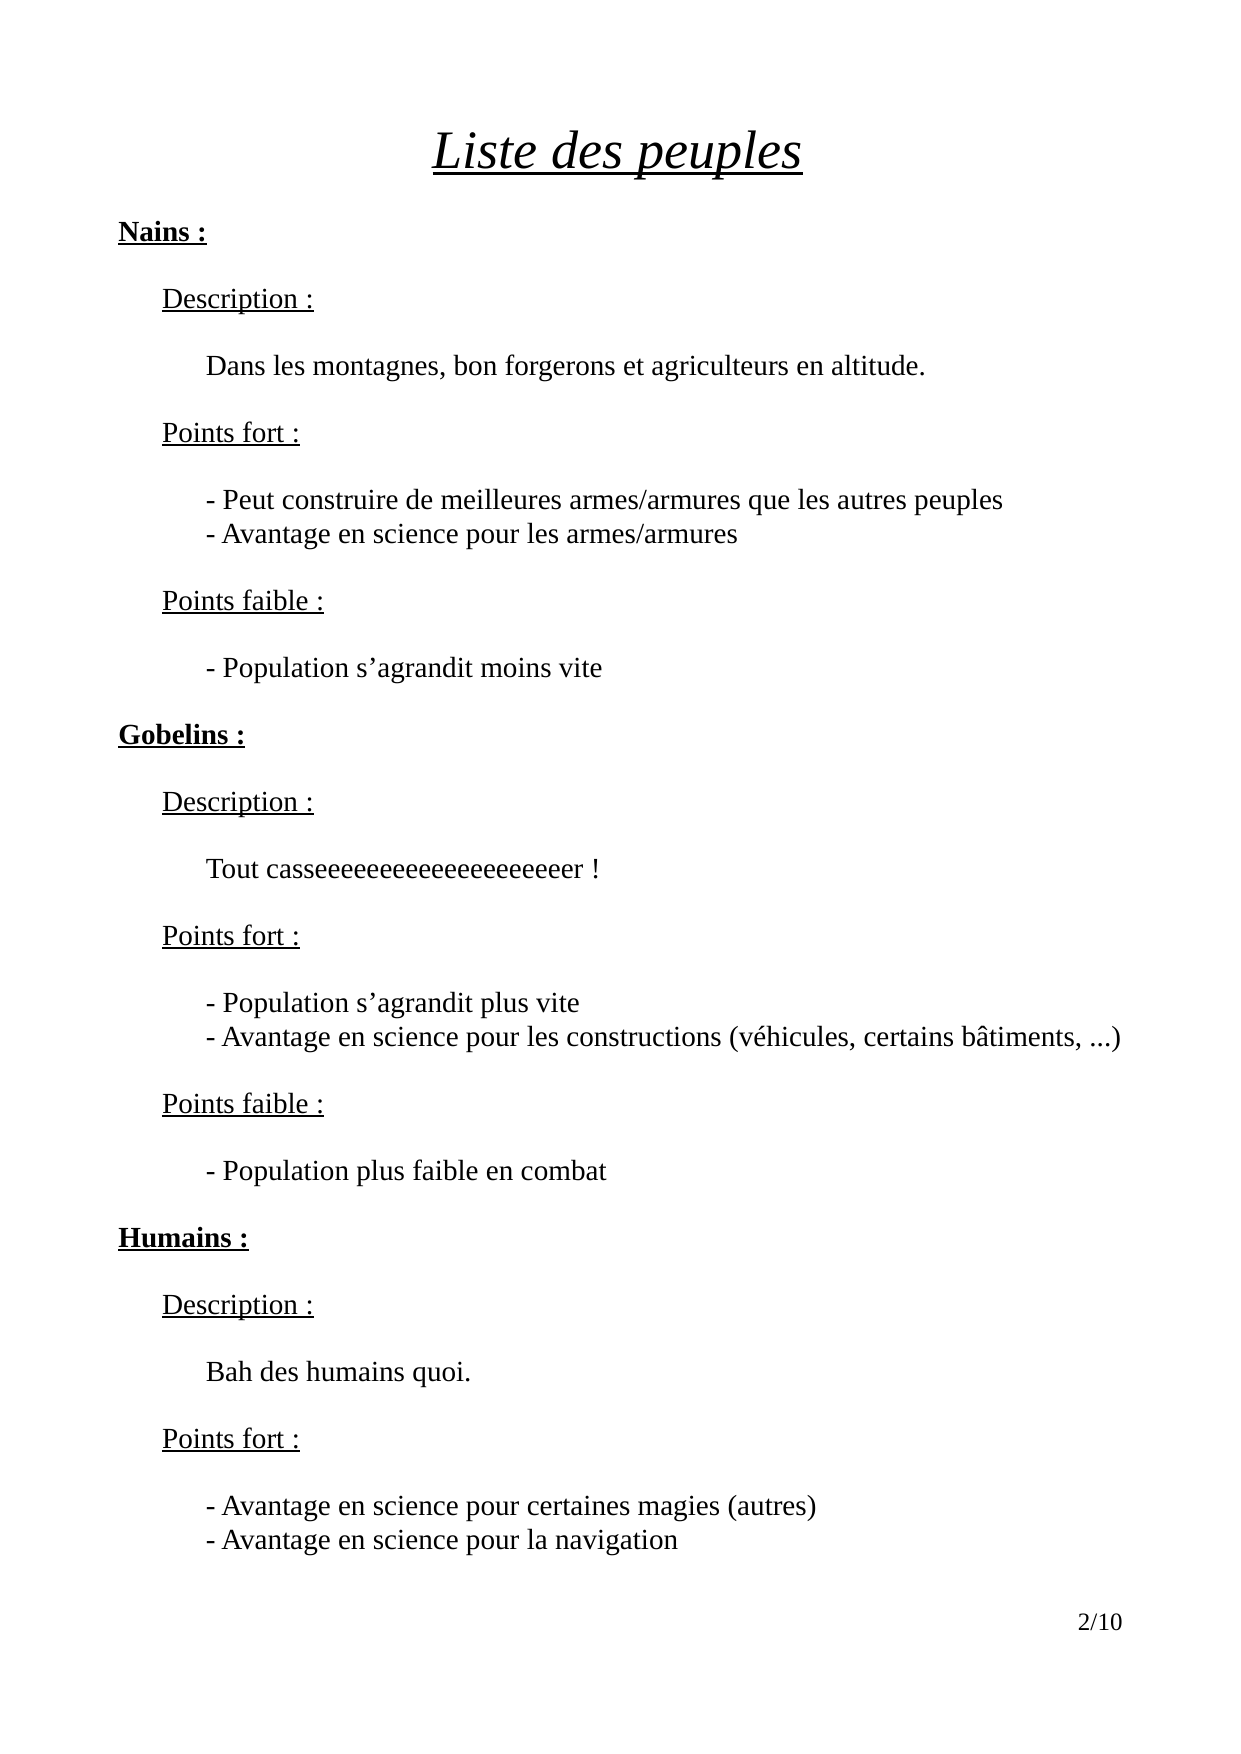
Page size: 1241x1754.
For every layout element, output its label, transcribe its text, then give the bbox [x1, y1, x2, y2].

text Description : [118, 281, 1122, 314]
text Dans les montagnes, bon forgerons et agriculteurs en altitude. [118, 348, 1122, 382]
text Points fort : [118, 1421, 1122, 1455]
text Liste des peuples [118, 118, 1122, 180]
text Description : [118, 784, 1122, 818]
text Tout casseeeeeeeeeeeeeeeeeeeer ! [118, 851, 1122, 885]
text Points fort : [118, 415, 1122, 449]
text Points faible : [118, 1086, 1122, 1119]
text Points fort : [118, 918, 1122, 952]
text - Avantage en science pour certaines magies (autres) [118, 1488, 1122, 1522]
text Gobelins : [118, 717, 1122, 751]
text - Avantage en science pour la navigation [118, 1522, 1122, 1556]
text - Avantage en science pour les armes/armures [118, 516, 1122, 549]
text - Population s’agrandit plus vite [118, 985, 1122, 1019]
text Bah des humains quoi. [118, 1354, 1122, 1388]
text - Avantage en science pour les constructions (véhicules, certains bâtiments, ...) [118, 1019, 1122, 1052]
text - Peut construire de meilleures armes/armures que les autres peuples [118, 482, 1122, 516]
text Points faible : [118, 583, 1122, 616]
text - Population plus faible en combat [118, 1153, 1122, 1187]
text Humains : [118, 1220, 1122, 1254]
text Nains : [118, 214, 1122, 247]
text Description : [118, 1287, 1122, 1321]
text - Population s’agrandit moins vite [118, 650, 1122, 683]
